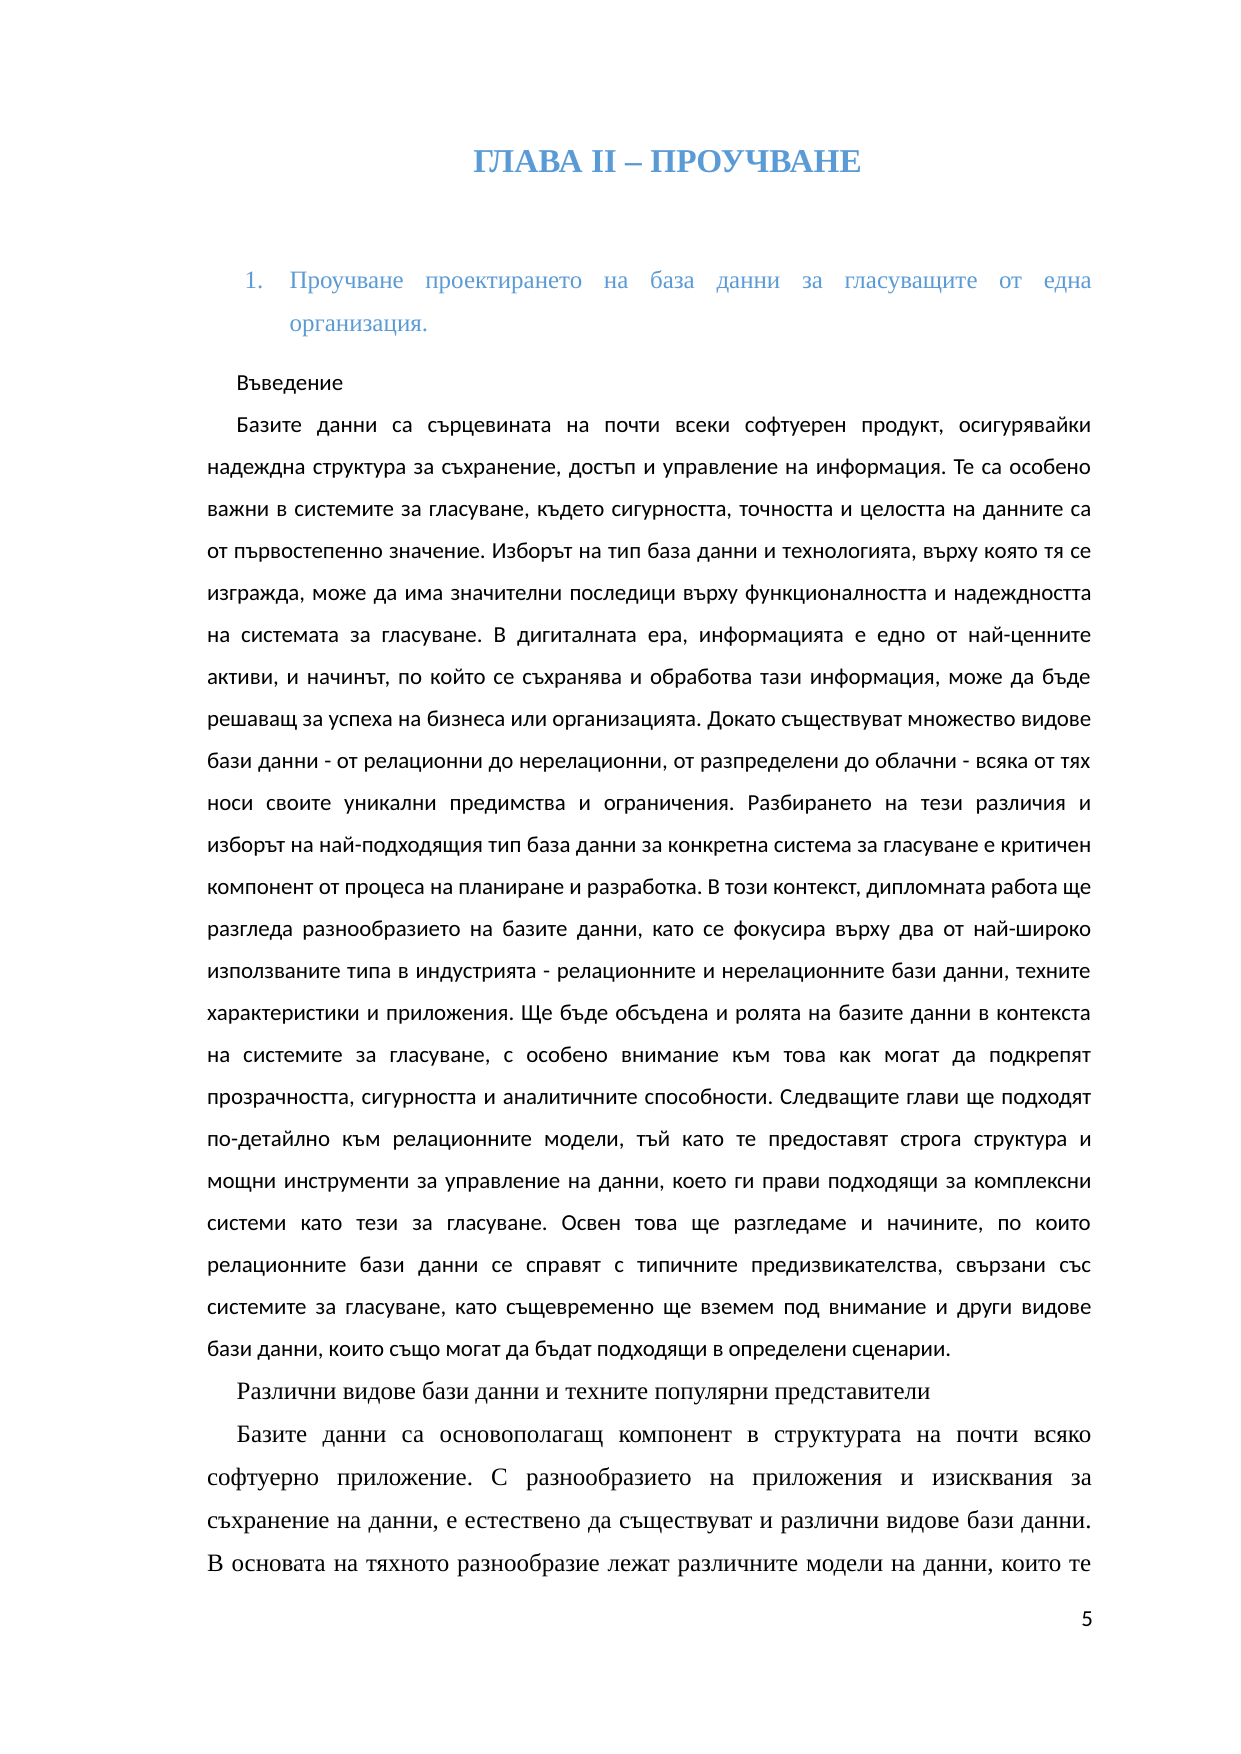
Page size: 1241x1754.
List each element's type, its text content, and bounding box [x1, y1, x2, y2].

text Въведение [207, 368, 1092, 396]
text Базите данни са сърцевината на почти всеки софтуерен продукт, осигурявайки надеждна структура за съхранение, достъп и управление на информация. Те са особено важни в системите за гласуване, където сигурността, точността и целостта на данните са от първостепенно значение. Изборът на тип база данни и технологията, върху която тя се изгражда, може да има значителни последици върху функционалността и надеждността на системата за гласуване. В дигиталната ера, информацията е едно от най-ценните активи, и начинът, по който се съхранява и обработва тази информация, може да бъде решаващ за успеха на бизнеса или организацията. Докато съществуват множество видове бази данни - от релационни до нерелационни, от разпределени до облачни - всяка от тях носи своите уникални предимства и ограничения. Разбирането на тези различия и изборът на най-подходящия тип база данни за конкретна система за гласуване е критичен компонент от процеса на планиране и разработка. В този контекст, дипломната работа ще разгледа разнообразието на базите данни, като се фокусира върху два от най-широко използваните типа в индустрията - релационните и нерелационните бази данни, техните характеристики и приложения. Ще бъде обсъдена и ролята на базите данни в контекста на системите за гласуване, с особено внимание към това как могат да подкрепят прозрачността, сигурността и аналитичните способности. Следващите глави ще подходят по-детайлно към релационните модели, тъй като те предоставят строга структура и мощни инструменти за управление на данни, което ги прави подходящи за комплексни системи като тези за гласуване. Освен това ще разгледаме и начините, по които релационните бази данни се справят с типичните предизвикателства, свързани със системите за гласуване, като същевременно ще вземем под внимание и други видове бази данни, които също могат да бъдат подходящи в определени сценарии. [207, 410, 1092, 1362]
subtitle Глава II – проучване [242, 141, 1092, 179]
subtitle Проучване проектирането на база данни за гласуващите от една организация. [244, 265, 1092, 337]
text Базите данни са основополагащ компонент в структурата на почти всяко софтуерно приложение. С разнообразието на приложения и изисквания за съхранение на данни, е естествено да съществуват и различни видове бази данни. В основата на тяхното разнообразие лежат различните модели на данни, които те [207, 1419, 1092, 1577]
text Различни видове бази данни и техните популярни представители [207, 1376, 1092, 1404]
